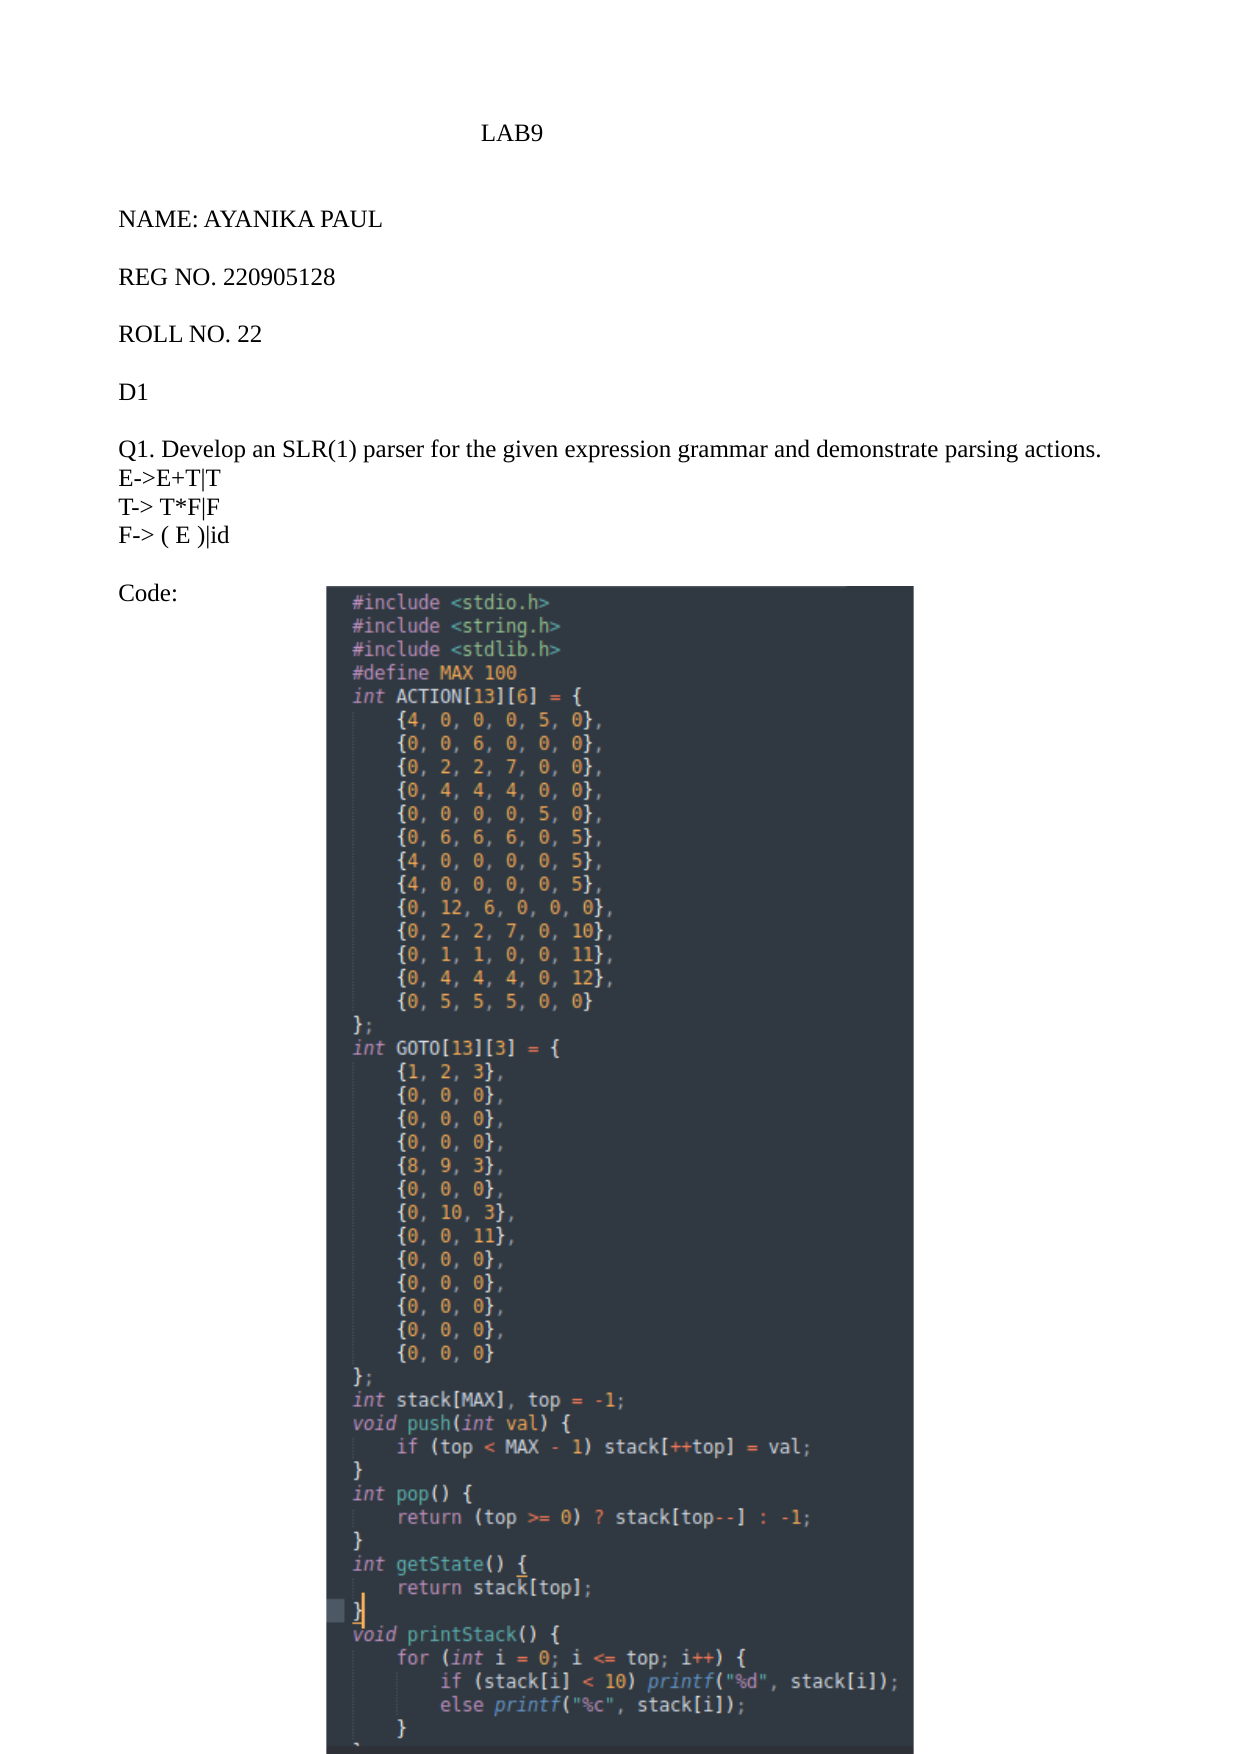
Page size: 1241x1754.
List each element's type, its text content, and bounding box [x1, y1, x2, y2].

text ROLL NO. 22 [118, 319, 1122, 348]
text T-> T*F|F [118, 492, 1122, 521]
text D1 [118, 377, 1122, 406]
text NAME: AYANIKA PAUL [118, 204, 1122, 233]
text Code: [118, 578, 1122, 607]
text REG NO. 220905128 [118, 262, 1122, 291]
text E->E+T|T [118, 463, 1122, 492]
text LAB9 [118, 118, 1122, 147]
text Q1. Develop an SLR(1) parser for the given expression grammar and demonstrate parsing actions. [118, 434, 1122, 463]
text F-> ( E )|id [118, 521, 1122, 549]
picture [326, 586, 914, 1754]
